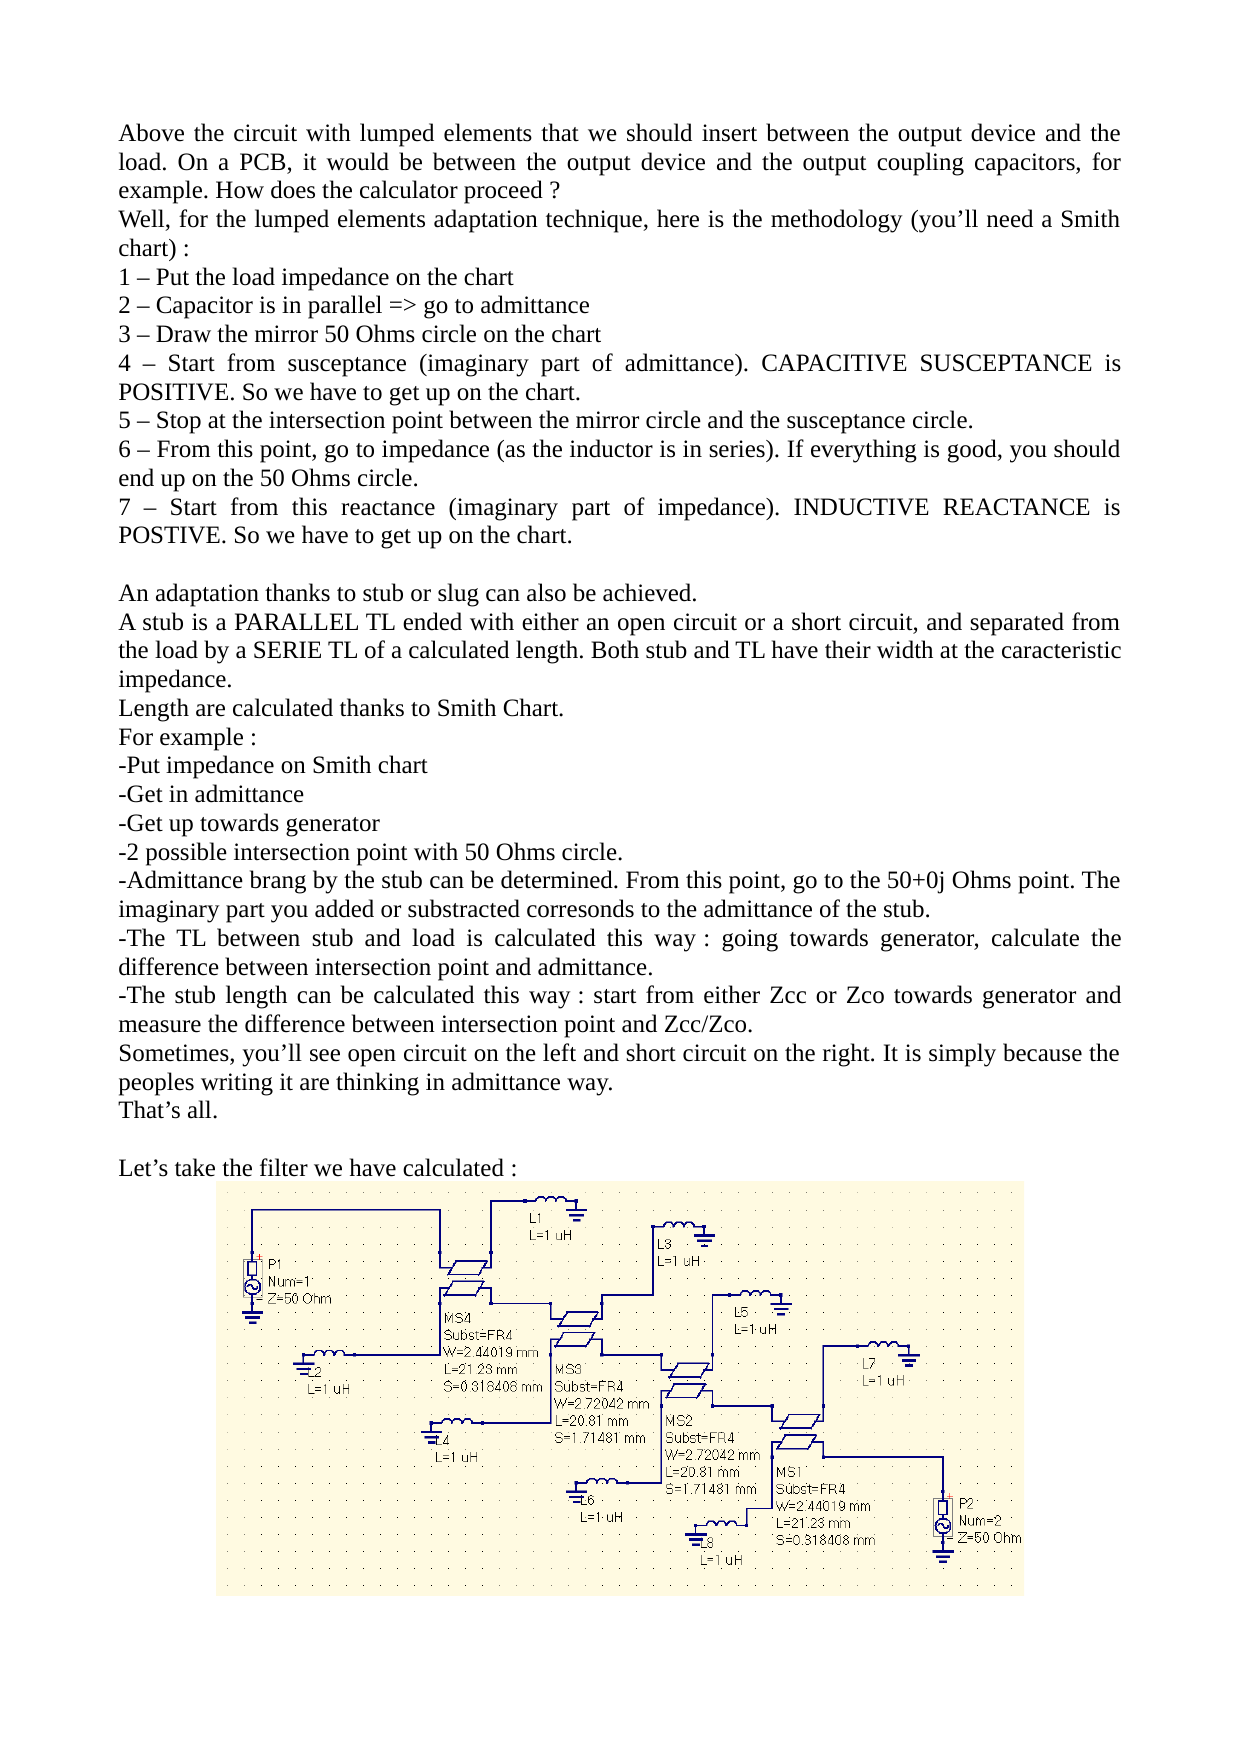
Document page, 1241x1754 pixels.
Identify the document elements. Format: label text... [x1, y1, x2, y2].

text That’s all. [118, 1096, 1122, 1124]
text Above the circuit with lumped elements that we should insert between the output device and the load. On a PCB, it would be between the output device and the output coupling capacitors, for example. How does the calculator proceed ? [118, 118, 1122, 204]
text 4 – Start from susceptance (imaginary part of admittance). CAPACITIVE SUSCEPTANCE is POSITIVE. So we have to get up on the chart. [118, 348, 1122, 406]
text 7 – Start from this reactance (imaginary part of impedance). INDUCTIVE REACTANCE is POSTIVE. So we have to get up on the chart. [118, 492, 1122, 549]
picture [216, 1181, 1025, 1596]
text 5 – Stop at the intersection point between the mirror circle and the susceptance circle. [118, 406, 1122, 434]
text An adaptation thanks to stub or slug can also be achieved. [118, 578, 1122, 607]
text -The TL between stub and load is calculated this way : going towards generator, calculate the difference between intersection point and admittance. [118, 923, 1122, 981]
text For example : [118, 722, 1122, 751]
text 1 – Put the load impedance on the chart [118, 262, 1122, 291]
text Sometimes, you’ll see open circuit on the left and short circuit on the right. It is simply because the peoples writing it are thinking in admittance way. [118, 1038, 1122, 1096]
text 2 – Capacitor is in parallel => go to admittance [118, 291, 1122, 319]
text -2 possible intersection point with 50 Ohms circle. [118, 837, 1122, 866]
text 6 – From this point, go to impedance (as the inductor is in series). If everything is good, you should end up on the 50 Ohms circle. [118, 434, 1122, 492]
text -The stub length can be calculated this way : start from either Zcc or Zco towards generator and measure the difference between intersection point and Zcc/Zco. [118, 981, 1122, 1038]
text Length are calculated thanks to Smith Chart. [118, 693, 1122, 722]
text -Admittance brang by the stub can be determined. From this point, go to the 50+0j Ohms point. The imaginary part you added or substracted corresonds to the admittance of the stub. [118, 866, 1122, 923]
text Well, for the lumped elements adaptation technique, here is the methodology (you’ll need a Smith chart) : [118, 204, 1122, 262]
text Let’s take the filter we have calculated : [118, 1153, 1122, 1182]
text -Get in admittance [118, 779, 1122, 808]
text -Put impedance on Smith chart [118, 751, 1122, 779]
text A stub is a PARALLEL TL ended with either an open circuit or a short circuit, and separated from the load by a SERIE TL of a calculated length. Both stub and TL have their width at the caracteristic impedance. [118, 607, 1122, 693]
text 3 – Draw the mirror 50 Ohms circle on the chart [118, 319, 1122, 348]
text -Get up towards generator [118, 808, 1122, 837]
